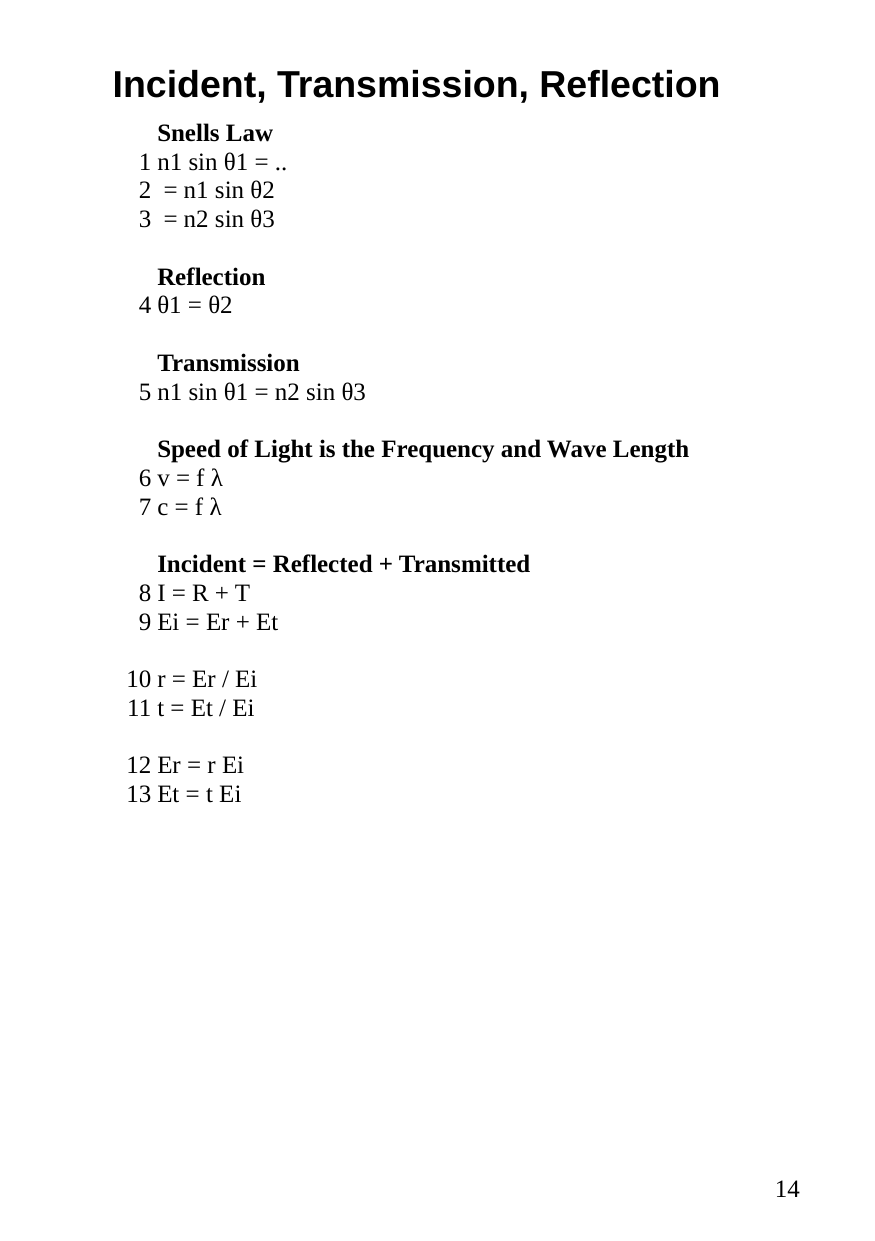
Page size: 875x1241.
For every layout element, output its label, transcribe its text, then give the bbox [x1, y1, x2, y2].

table_cell Incident = Reflected + Transmitted [154, 549, 793, 578]
table_cell Et = t Ei [154, 779, 793, 808]
table_cell = n2 sin θ3 [154, 204, 793, 233]
table_cell [154, 319, 793, 348]
table_cell [109, 233, 154, 262]
table_cell Reflection [154, 262, 793, 291]
table_cell [109, 521, 154, 549]
table_cell [109, 722, 154, 751]
table_cell n1 sin θ1 = .. [154, 147, 793, 176]
table_cell 4 [109, 291, 154, 319]
table_cell [109, 348, 154, 377]
table_cell [109, 808, 154, 837]
table_cell [154, 808, 793, 837]
table_cell r = Er / Ei [154, 664, 793, 693]
table_cell Transmission [154, 348, 793, 377]
table_cell [109, 406, 154, 434]
subtitle Incident, Transmission, Reflection [112, 62, 799, 106]
table_cell 11 [109, 693, 154, 722]
table_cell v = f λ [154, 463, 793, 492]
table_cell [109, 434, 154, 463]
table_cell [109, 262, 154, 291]
table_cell [154, 406, 793, 434]
table_cell 13 [109, 779, 154, 808]
table_header Snells Law [154, 118, 793, 147]
table_cell 8 [109, 578, 154, 607]
table_cell [154, 233, 793, 262]
table_cell 7 [109, 492, 154, 521]
table_cell [109, 319, 154, 348]
table_cell [154, 636, 793, 664]
table_cell [109, 636, 154, 664]
table_cell Speed of Light is the Frequency and Wave Length [154, 434, 793, 463]
table_cell [154, 521, 793, 549]
table_cell I = R + T [154, 578, 793, 607]
table_cell [154, 722, 793, 751]
table_cell 5 [109, 377, 154, 406]
table_cell 2 [109, 176, 154, 204]
table_header [109, 118, 154, 147]
table_cell 9 [109, 607, 154, 636]
table_cell = n1 sin θ2 [154, 176, 793, 204]
table_cell c = f λ [154, 492, 793, 521]
table_cell n1 sin θ1 = n2 sin θ3 [154, 377, 793, 406]
table_cell 3 [109, 204, 154, 233]
table_cell 12 [109, 751, 154, 779]
table_cell Er = r Ei [154, 751, 793, 779]
table_cell 10 [109, 664, 154, 693]
table_cell 1 [109, 147, 154, 176]
table_cell t = Et / Ei [154, 693, 793, 722]
table_cell Ei = Er + Et [154, 607, 793, 636]
table_cell θ1 = θ2 [154, 291, 793, 319]
table_cell 6 [109, 463, 154, 492]
table_cell [109, 549, 154, 578]
